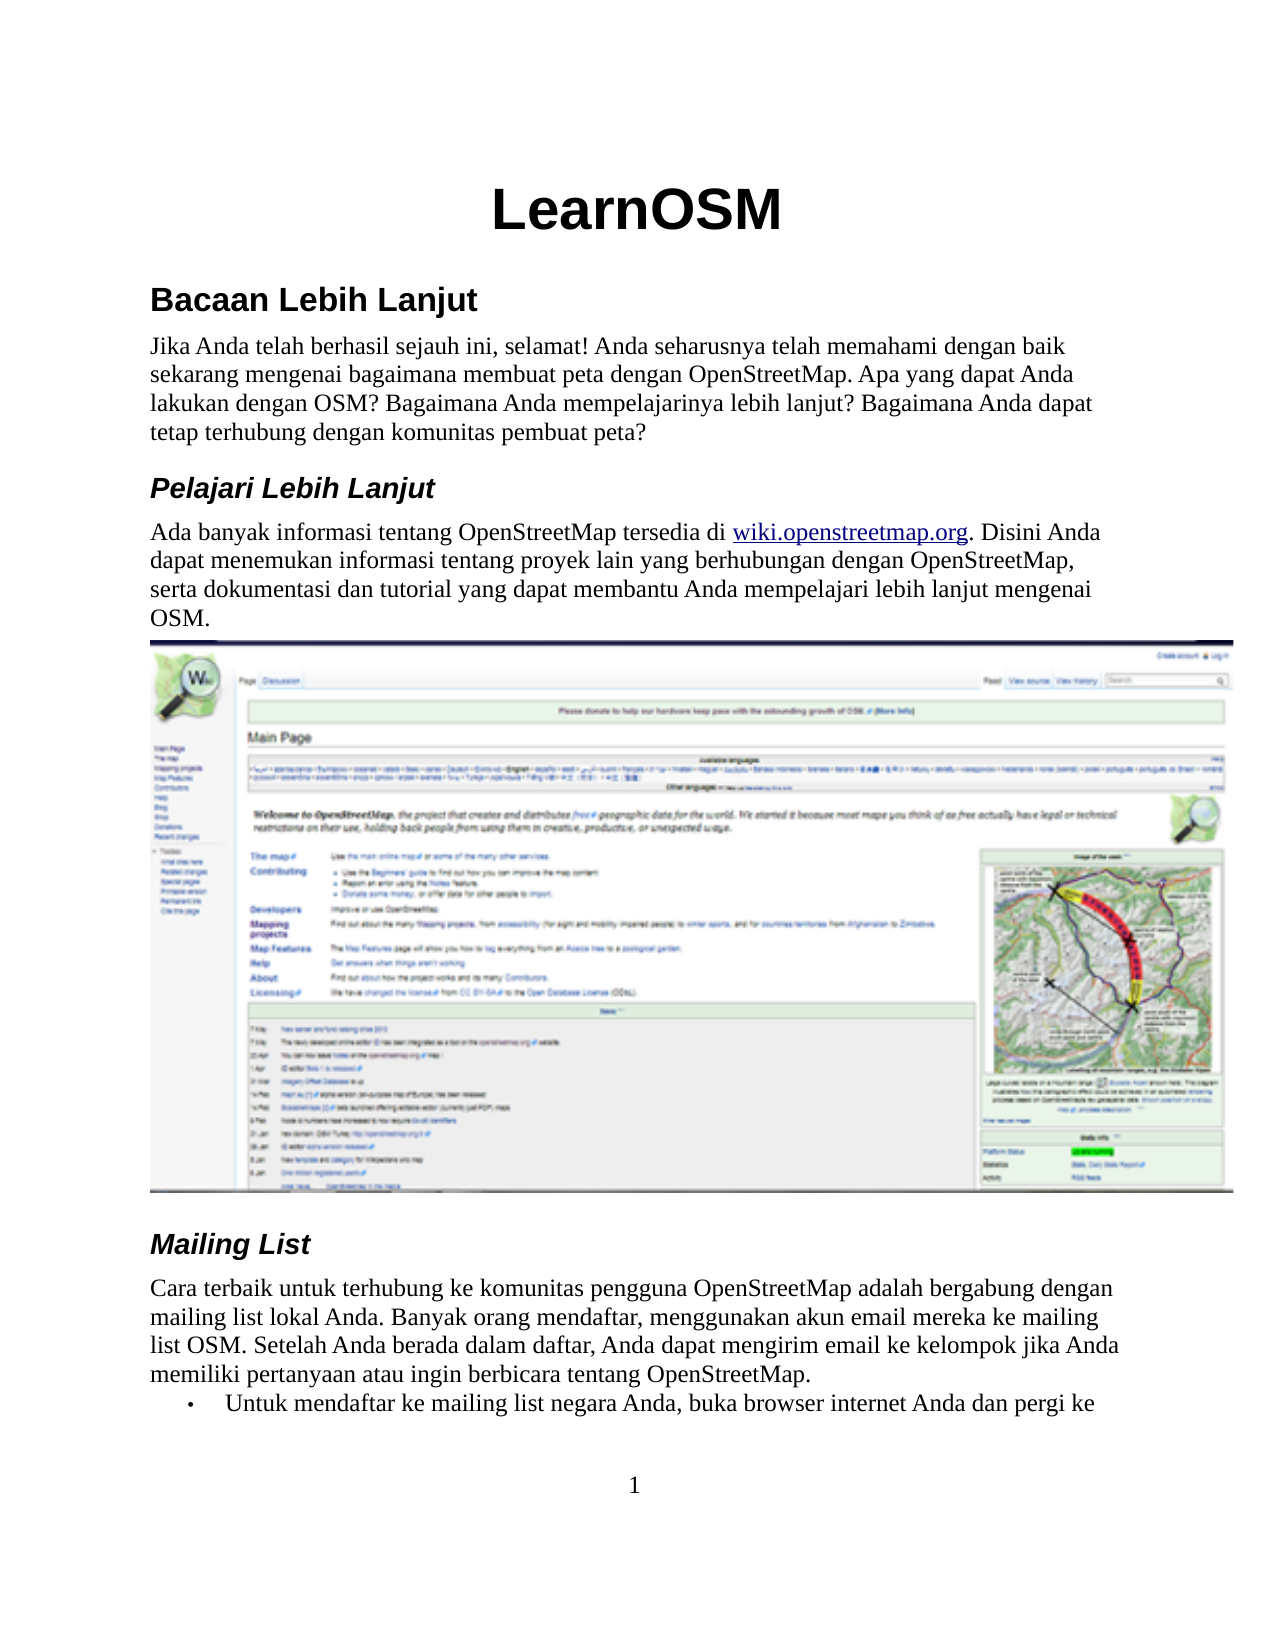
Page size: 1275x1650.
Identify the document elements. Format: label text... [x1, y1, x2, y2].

picture [150, 640, 1234, 1193]
subtitle Pelajari Lebih Lanjut [150, 471, 1125, 504]
text Cara terbaik untuk terhubung ke komunitas pengguna OpenStreetMap adalah bergabung dengan mailing list lokal Anda. Banyak orang mendaftar, menggunakan akun email mereka ke mailing list OSM. Setelah Anda berada dalam daftar, Anda dapat mengirim email ke kelompok jika Anda memiliki pertanyaan atau ingin berbicara tentang OpenStreetMap. [150, 1273, 1125, 1388]
text Ada banyak informasi tentang OpenStreetMap tersedia di wiki.openstreetmap.org. Disini Anda dapat menemukan informasi tentang proyek lain yang berhubungan dengan OpenStreetMap, serta dokumentasi dan tutorial yang dapat membantu Anda mempelajari lebih lanjut mengenai OSM. [150, 517, 1125, 632]
title LearnOSM [150, 175, 1125, 242]
text Jika Anda telah berhasil sejauh ini, selamat! Anda seharusnya telah memahami dengan baik sekarang mengenai bagaimana membuat peta dengan OpenStreetMap. Apa yang dapat Anda lakukan dengan OSM? Bagaimana Anda mempelajarinya lebih lanjut? Bagaimana Anda dapat tetap terhubung dengan komunitas pembuat peta? [150, 331, 1125, 446]
list Untuk mendaftar ke mailing list negara Anda, buka browser internet Anda dan pergi ke [187, 1388, 1125, 1417]
subtitle Mailing List [150, 1227, 1125, 1260]
subtitle Bacaan Lebih Lanjut [150, 279, 1125, 318]
